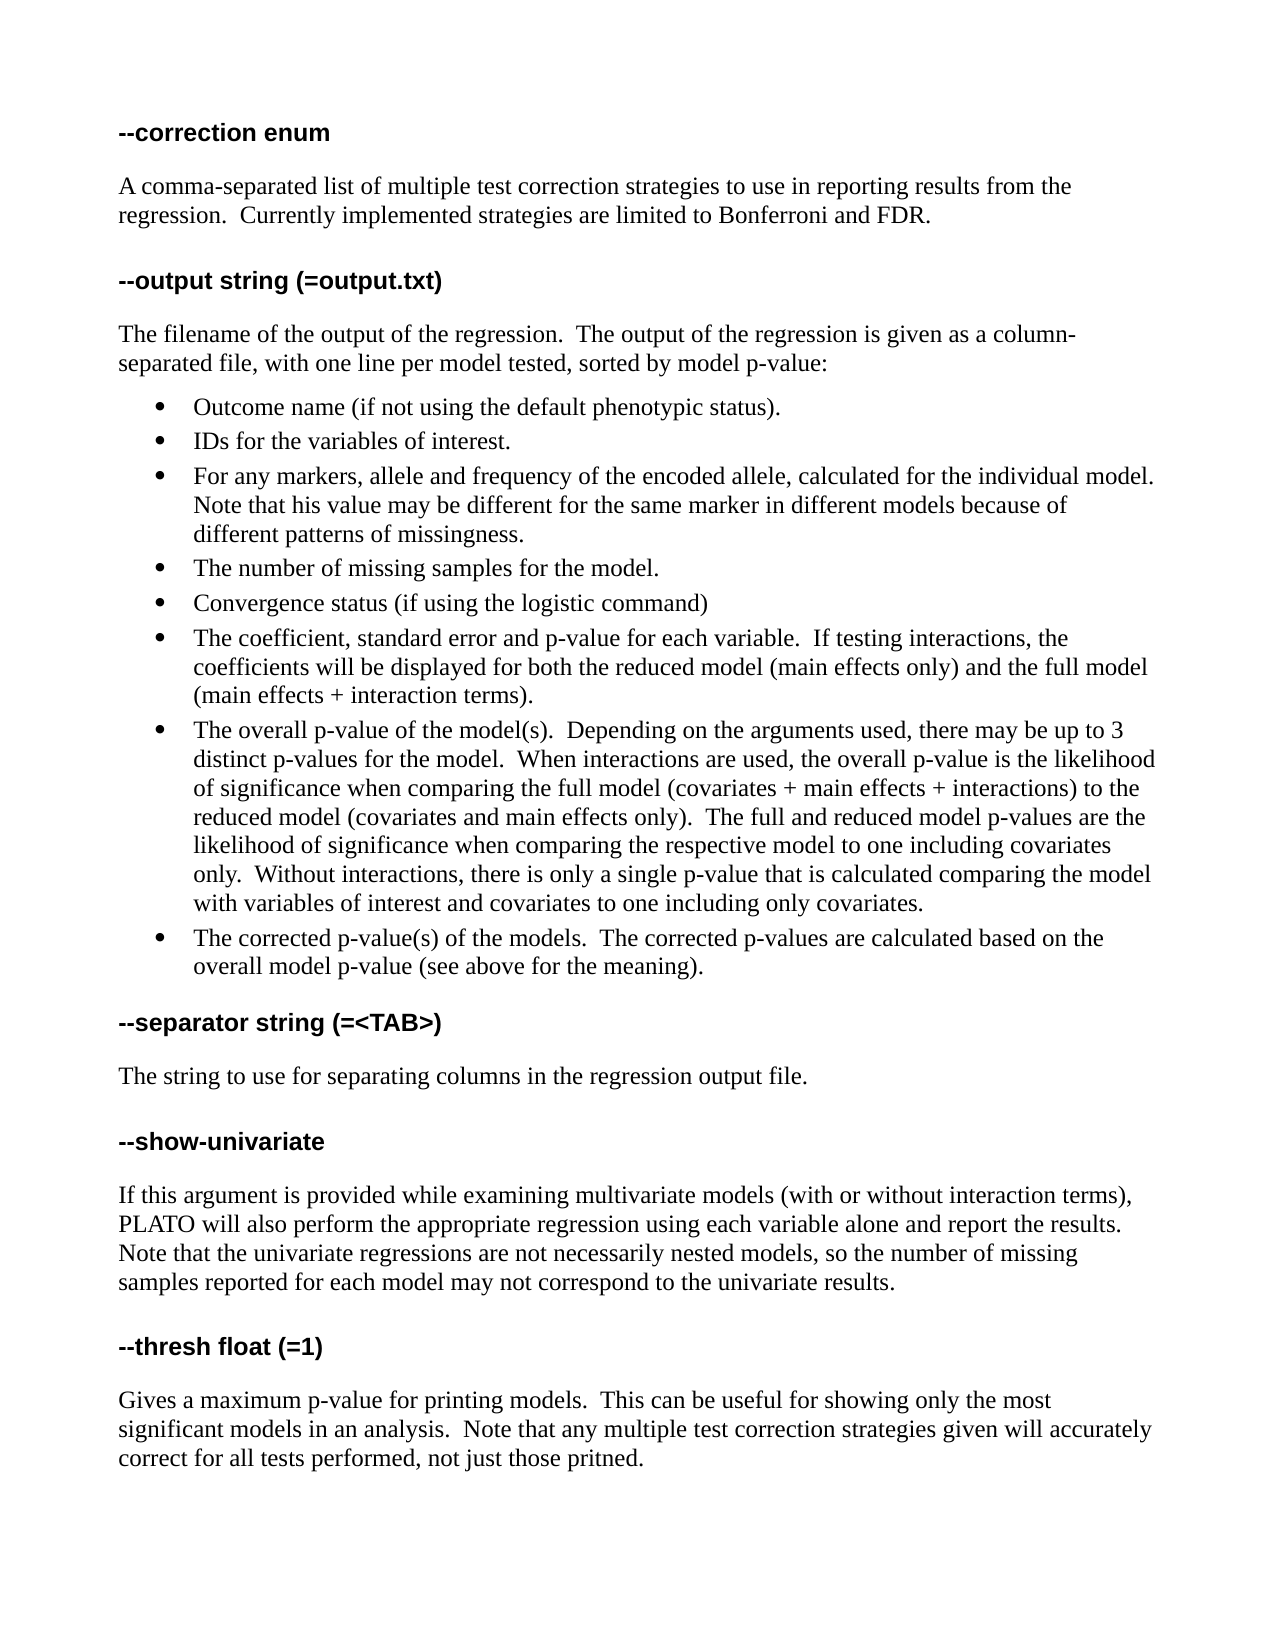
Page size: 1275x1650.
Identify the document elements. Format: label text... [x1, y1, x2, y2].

list Outcome name (if not using the default phenotypic status). [156, 392, 1157, 420]
subtitle --thresh float (=1) [118, 1332, 1157, 1361]
list The corrected p-value(s) of the models. The corrected p-values are calculated based on the overall model p-value (see above for the meaning). [156, 923, 1157, 980]
list For any markers, allele and frequency of the encoded allele, calculated for the individual model. Note that his value may be different for the same marker in different models because of different patterns of missingness. [156, 461, 1157, 547]
text If this argument is provided while examining multivariate models (with or without interaction terms), PLATO will also perform the appropriate regression using each variable alone and report the results. Note that the univariate regressions are not necessarily nested models, so the number of missing samples reported for each model may not correspond to the univariate results. [118, 1180, 1157, 1295]
text The string to use for separating columns in the regression output file. [118, 1061, 1157, 1090]
list The number of missing samples for the model. [156, 553, 1157, 582]
subtitle --correction enum [118, 118, 1157, 147]
list The coefficient, standard error and p-value for each variable. If testing interactions, the coefficients will be displayed for both the reduced model (main effects only) and the full model (main effects + interaction terms). [156, 623, 1157, 709]
subtitle --output string (=output.txt) [118, 266, 1157, 294]
list IDs for the variables of interest. [156, 426, 1157, 455]
list The overall p-value of the model(s). Depending on the arguments used, there may be up to 3 distinct p-values for the model. When interactions are used, the overall p-value is the likelihood of significance when comparing the full model (covariates + main effects + interactions) to the reduced model (covariates and main effects only). The full and reduced model p-values are the likelihood of significance when comparing the respective model to one including covariates only. Without interactions, there is only a single p-value that is calculated comparing the model with variables of interest and covariates to one including only covariates. [156, 715, 1157, 917]
text A comma-separated list of multiple test correction strategies to use in reporting results from the regression. Currently implemented strategies are limited to Bonferroni and FDR. [118, 171, 1157, 229]
list Convergence status (if using the logistic command) [156, 588, 1157, 617]
subtitle --show-univariate [118, 1127, 1157, 1156]
text Gives a maximum p-value for printing models. This can be useful for showing only the most significant models in an analysis. Note that any multiple test correction strategies given will accurately correct for all tests performed, not just those pritned. [118, 1386, 1157, 1472]
text The filename of the output of the regression. The output of the regression is given as a column-separated file, with one line per model tested, sorted by model p-value: [118, 319, 1157, 377]
subtitle --separator string (=<TAB>) [118, 1008, 1157, 1037]
